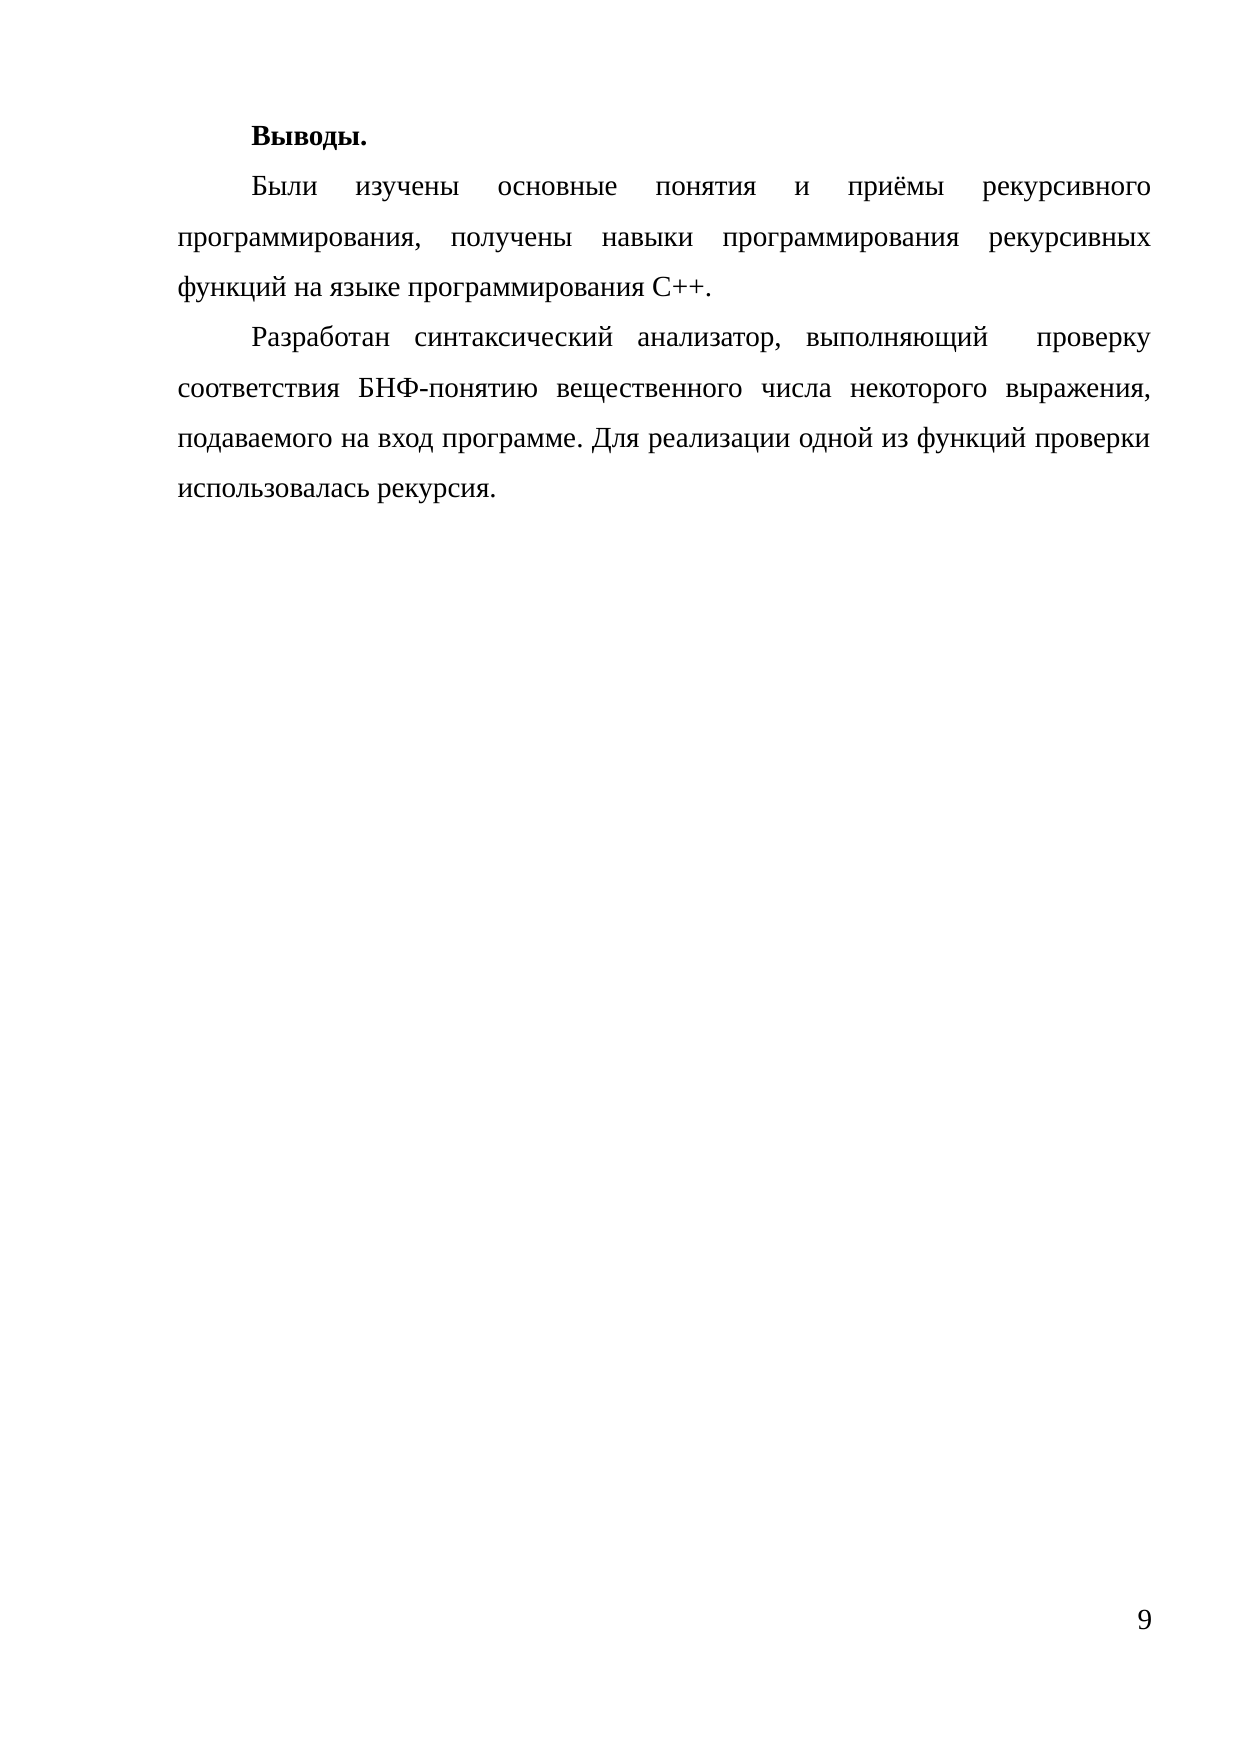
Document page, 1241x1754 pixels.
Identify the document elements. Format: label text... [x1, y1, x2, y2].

subtitle Выводы. [177, 118, 1152, 152]
text Разработан синтаксический анализатор, выполняющий проверку соответствия БНФ-понятию вещественного числа некоторого выражения, подаваемого на вход программе. Для реализации одной из функций проверки использовалась рекурсия. [177, 319, 1152, 504]
text Были изучены основные понятия и приёмы рекурсивного программирования, получены навыки программирования рекурсивных функций на языке программирования C++. [177, 168, 1152, 303]
